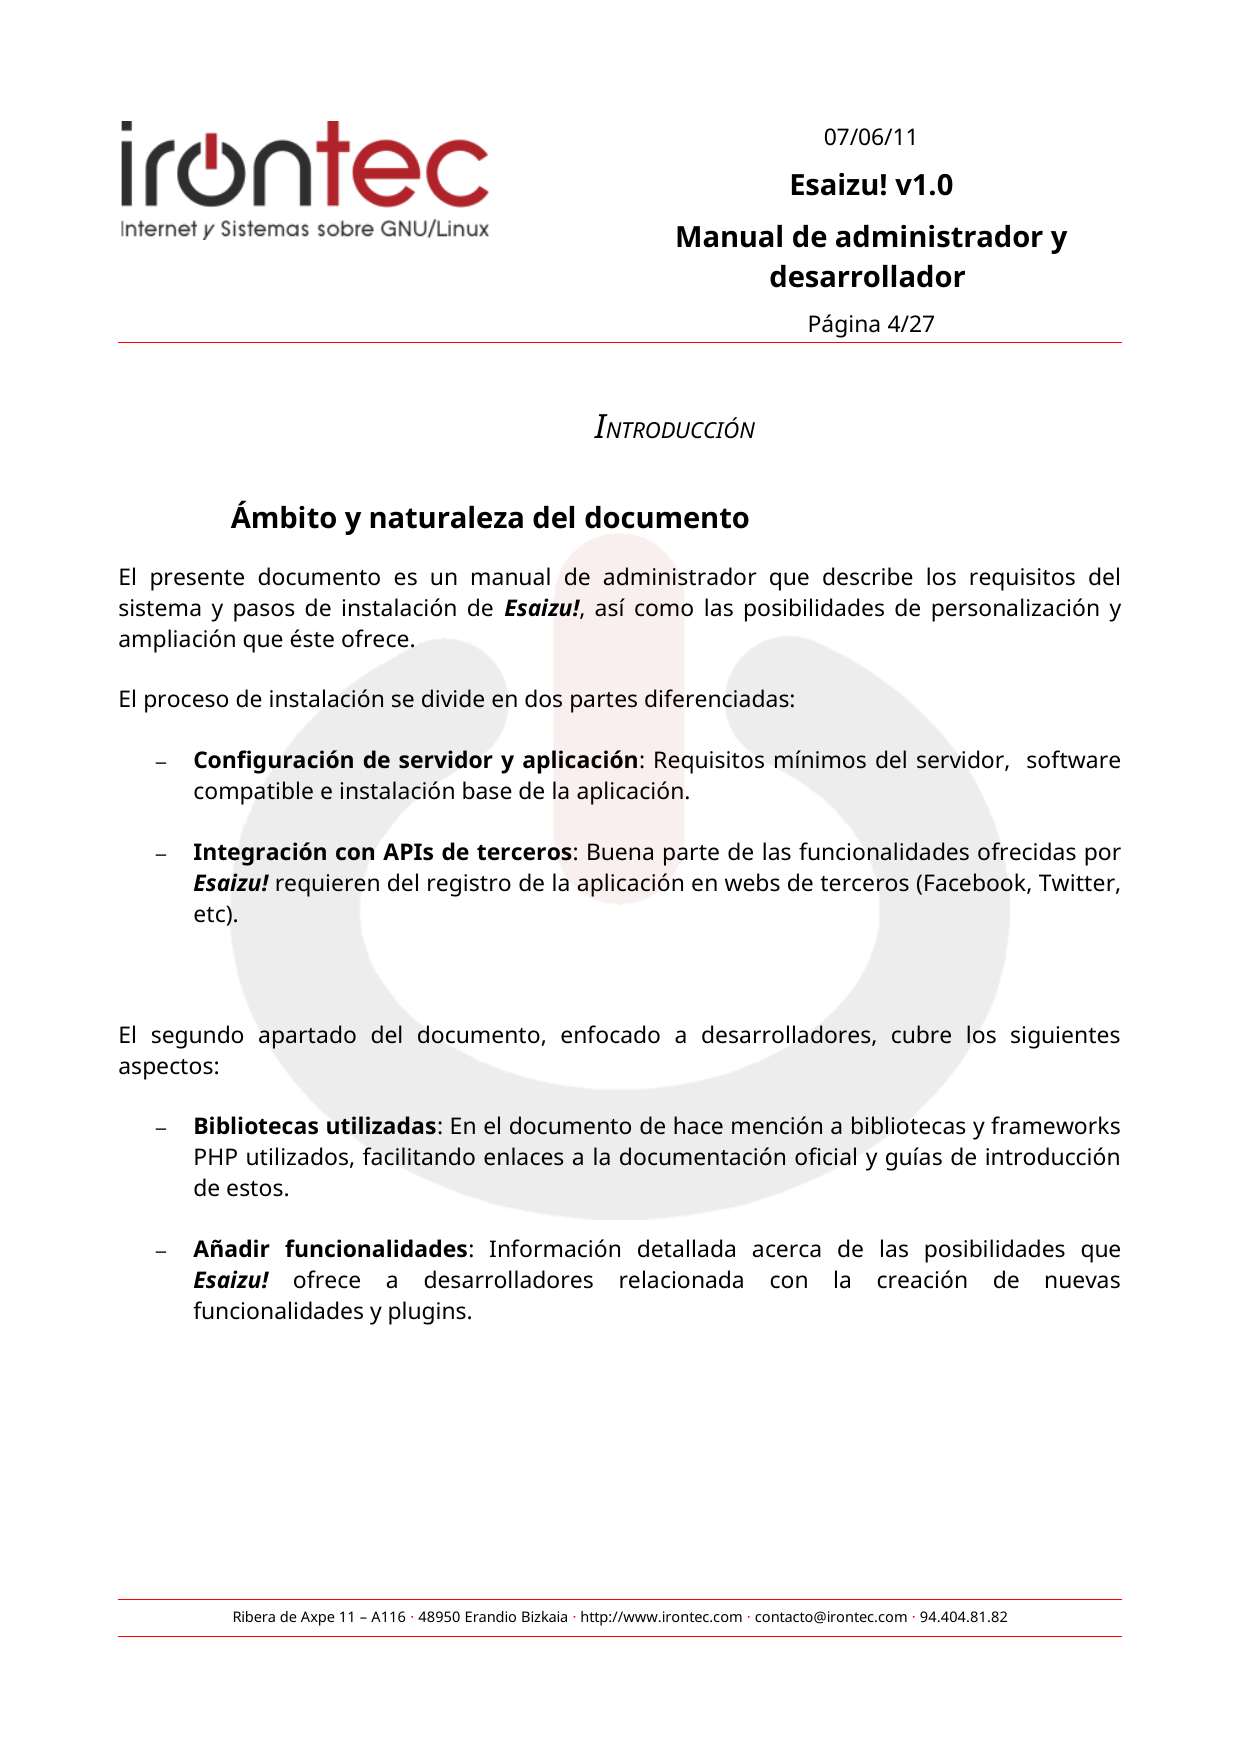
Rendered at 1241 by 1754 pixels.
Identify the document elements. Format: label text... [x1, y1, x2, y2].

picture [230, 654, 1010, 683]
picture [121, 121, 489, 240]
subtitle Introducción [118, 403, 1122, 449]
picture [230, 714, 1010, 744]
subtitle Ámbito y naturaleza del documento [118, 497, 1122, 537]
list Bibliotecas utilizadas: En el documento de hace mención a bibliotecas y frameworks PHP utilizados, facilitando enlaces a la documentación oficial y guías de introducción de estos. [156, 1110, 1122, 1203]
picture [230, 928, 1010, 1018]
picture [230, 1203, 1010, 1220]
list Configuración de servidor y aplicación: Requisitos mínimos del servidor, software compatible e instalación base de la aplicación. [156, 744, 1122, 806]
picture [230, 806, 1010, 835]
list Integración con APIs de terceros: Buena parte de las funcionalidades ofrecidas por Esaizu! requieren del registro de la aplicación en webs de terceros (Facebook, Twitter, etc). [156, 835, 1122, 928]
text El proceso de instalación se divide en dos partes diferenciadas: [118, 683, 1122, 714]
text El presente documento es un manual de administrador que describe los requisitos del sistema y pasos de instalación de Esaizu!, así como las posibilidades de personalización y ampliación que éste ofrece. [118, 561, 1122, 654]
text El segundo apartado del documento, enfocado a desarrolladores, cubre los siguientes aspectos: [118, 1018, 1122, 1081]
picture [230, 1081, 1010, 1110]
picture [230, 537, 1010, 561]
list Añadir funcionalidades: Información detallada acerca de las posibilidades que Esaizu! ofrece a desarrolladores relacionada con la creación de nuevas funcionalidades y plugins. [156, 1233, 1122, 1326]
